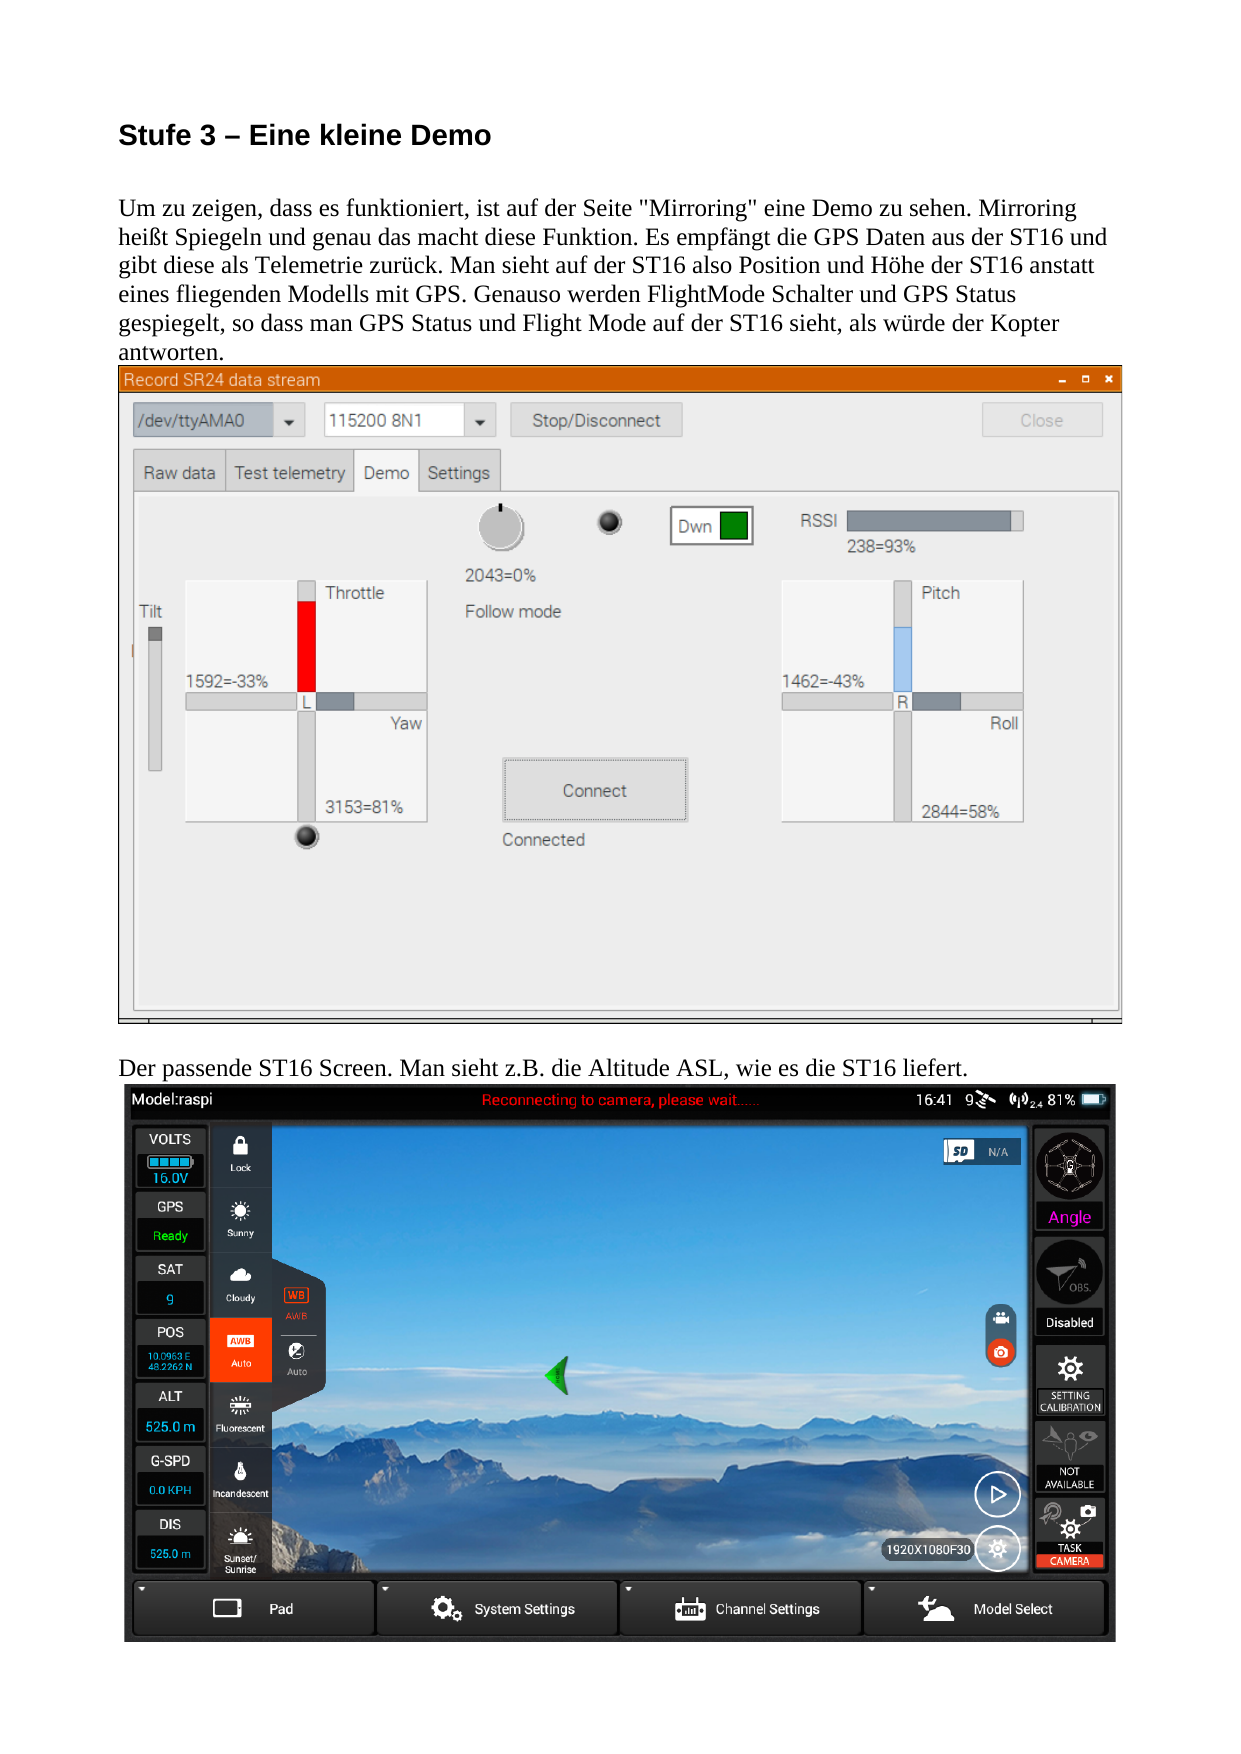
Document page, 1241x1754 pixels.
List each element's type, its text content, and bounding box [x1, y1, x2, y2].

picture [118, 365, 1123, 1024]
picture [124, 1084, 1116, 1642]
subtitle Stufe 3 – Eine kleine Demo [118, 118, 1122, 152]
text Der passende ST16 Screen. Man sieht z.B. die Altitude ASL, wie es die ST16 liefert. [118, 1053, 1122, 1082]
text Um zu zeigen, dass es funktioniert, ist auf der Seite "Mirroring" eine Demo zu sehen. Mirroring heißt Spiegeln und genau das macht diese Funktion. Es empfängt die GPS Daten aus der ST16 und gibt diese als Telemetrie zurück. Man sieht auf der ST16 also Position und Höhe der ST16 anstatt eines fliegenden Modells mit GPS. Genauso werden FlightMode Schalter und GPS Status gespiegelt, so dass man GPS Status und Flight Mode auf der ST16 sieht, als würde der Kopter antworten. [118, 193, 1122, 365]
